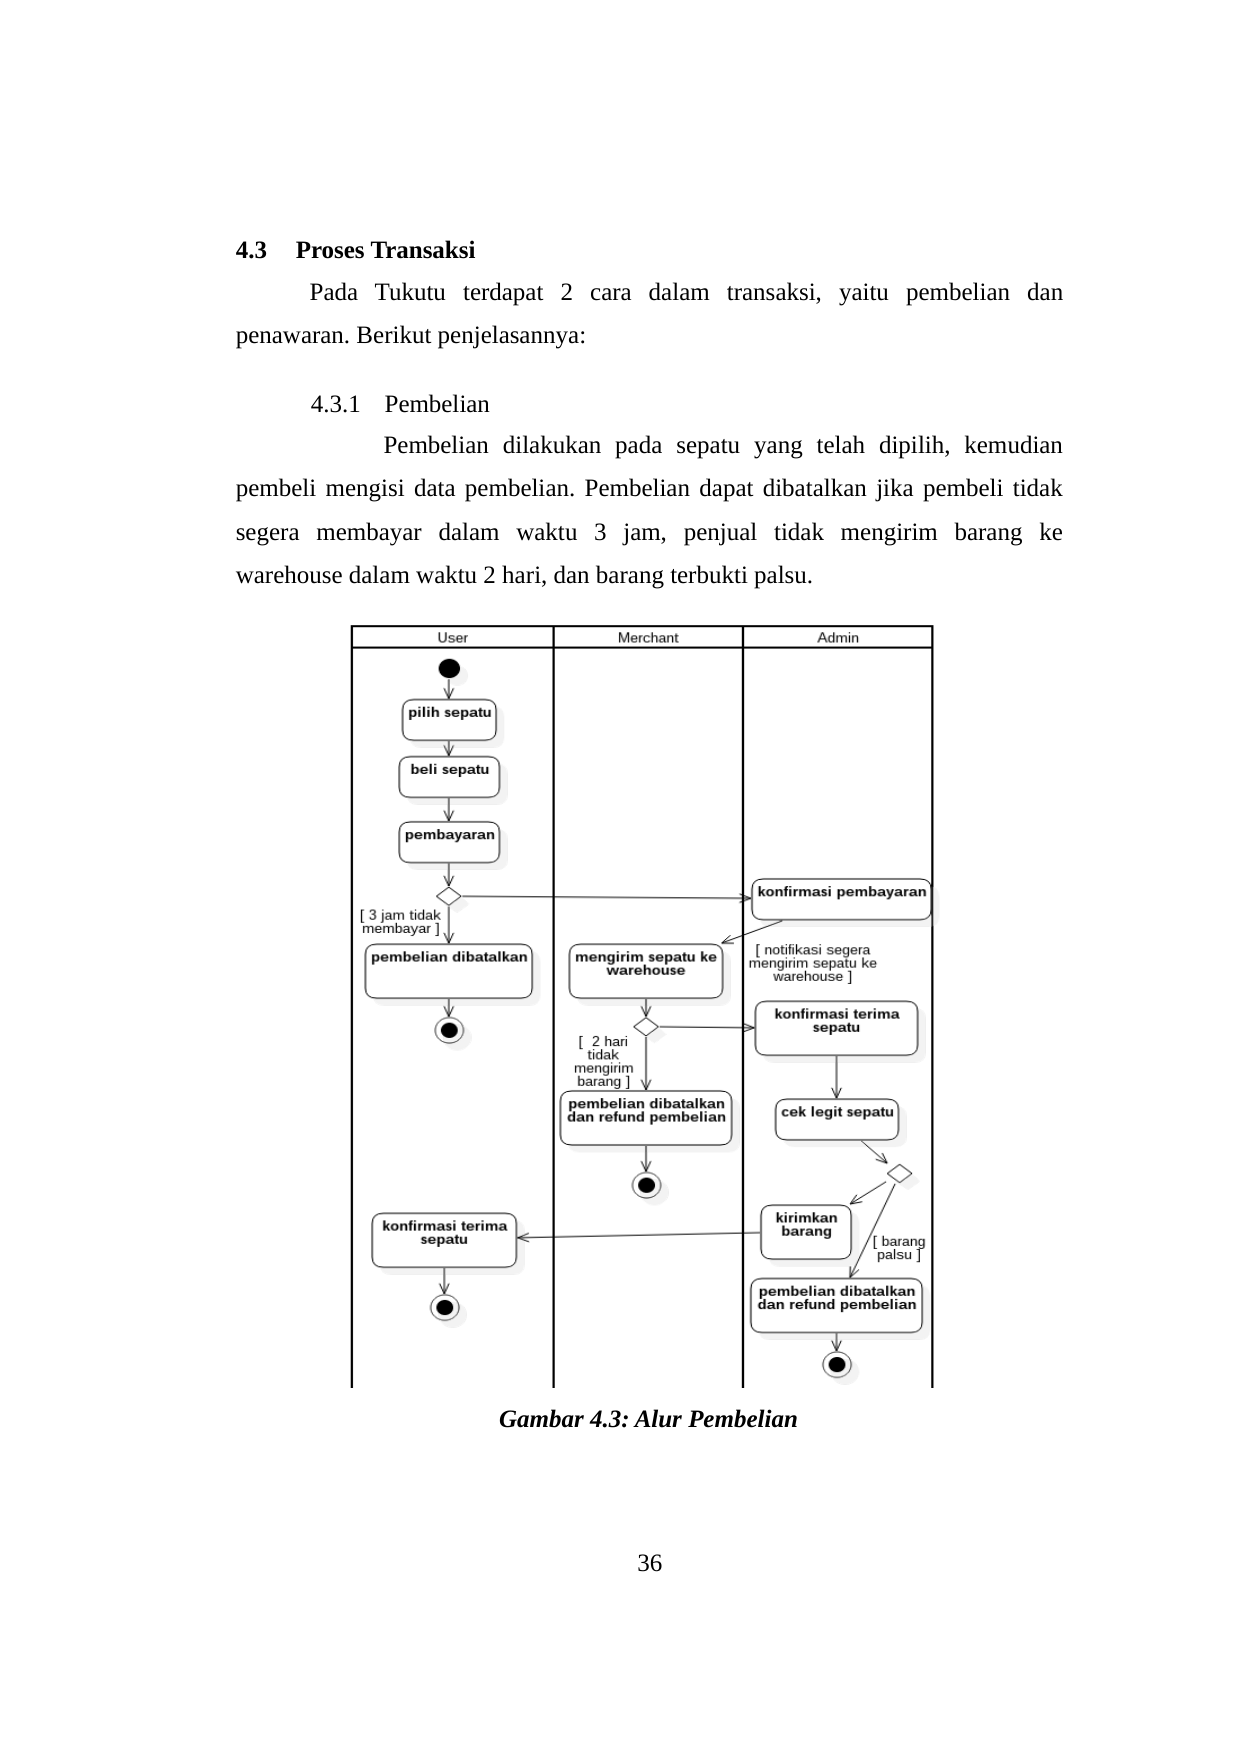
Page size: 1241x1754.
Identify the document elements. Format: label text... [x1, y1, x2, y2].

text [304, 604, 995, 617]
text Pada Tukutu terdapat 2 cara dalam transaksi, yaitu pembelian dan penawaran. Berikut penjelasannya: [236, 277, 1063, 349]
subtitle Proses Transaksi [236, 236, 1063, 264]
picture [317, 617, 982, 1388]
text Gambar 4.3: Alur Pembelian [304, 617, 995, 1432]
subtitle Pembelian [311, 389, 1063, 418]
text Pembelian dilakukan pada sepatu yang telah dipilih, kemudian pembeli mengisi data pembelian. Pembelian dapat dibatalkan jika pembeli tidak segera membayar dalam waktu 3 jam, penjual tidak mengirim barang ke warehouse dalam waktu 2 hari, dan barang terbukti palsu. [236, 430, 1063, 588]
